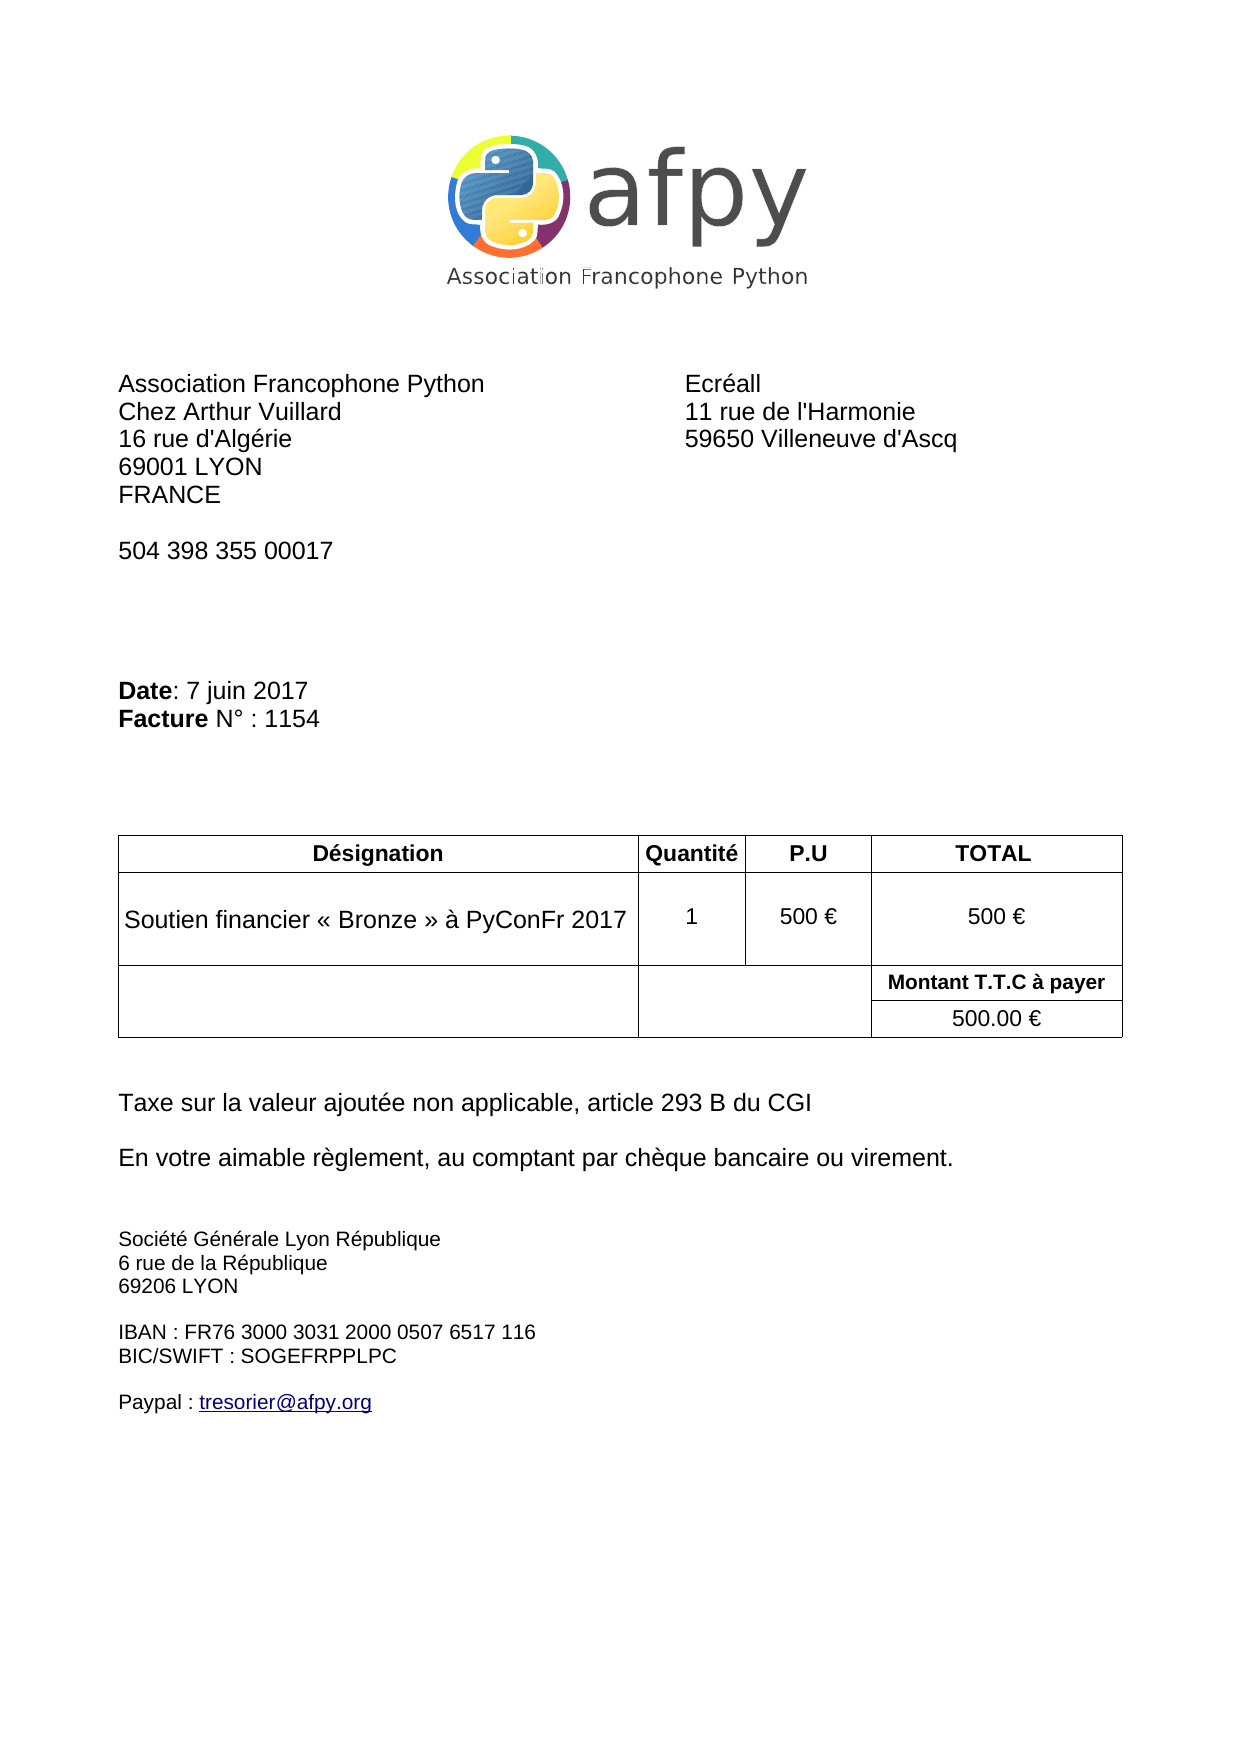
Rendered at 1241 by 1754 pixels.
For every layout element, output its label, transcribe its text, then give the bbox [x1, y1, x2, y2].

text 69206 LYON [118, 1274, 1122, 1298]
text Société Générale Lyon République [118, 1228, 1122, 1251]
text Taxe sur la valeur ajoutée non applicable, article 293 B du CGI [118, 1088, 1122, 1116]
table_cell 500 € [746, 873, 871, 965]
table_cell 500 € [872, 873, 1122, 965]
table_header Ecréall 11 rue de l'Harmonie 59650 Villeneuve d'Ascq [685, 369, 1122, 565]
text Facture N° : 1154 [118, 704, 1122, 732]
text 6 rue de la République [118, 1251, 1122, 1274]
table_cell Soutien financier « Bronze » à PyConFr 2017 [119, 873, 638, 965]
text IBAN : FR76 3000 3031 2000 0507 6517 116 [118, 1321, 1122, 1344]
table_header [639, 966, 871, 1037]
table_cell [535, 565, 684, 593]
text En votre aimable règlement, au comptant par chèque bancaire ou virement. [118, 1144, 1122, 1172]
text BIC/SWIFT : SOGEFRPPLPC [118, 1344, 1122, 1367]
table_header Quantité [639, 836, 745, 872]
text Paypal : tresorier@afpy.org [118, 1391, 1122, 1414]
table_header P.U [746, 836, 871, 872]
table_header Association Francophone Python Chez Arthur Vuillard 16 rue d'Algérie 69001 LYON FRANCE 504 398 355 00017 [118, 369, 535, 565]
table_header [119, 966, 638, 1037]
table_header Montant T.T.C à payer [872, 966, 1122, 1000]
table_cell 1 [639, 873, 745, 965]
table_header TOTAL [872, 836, 1122, 872]
table_cell 500,00 € [872, 1001, 1122, 1037]
table_cell [118, 565, 535, 593]
table_header [535, 369, 684, 565]
text Date: 7 juin 2017 [118, 676, 1122, 704]
table_cell [685, 565, 1122, 593]
table_header Désignation [119, 836, 638, 872]
